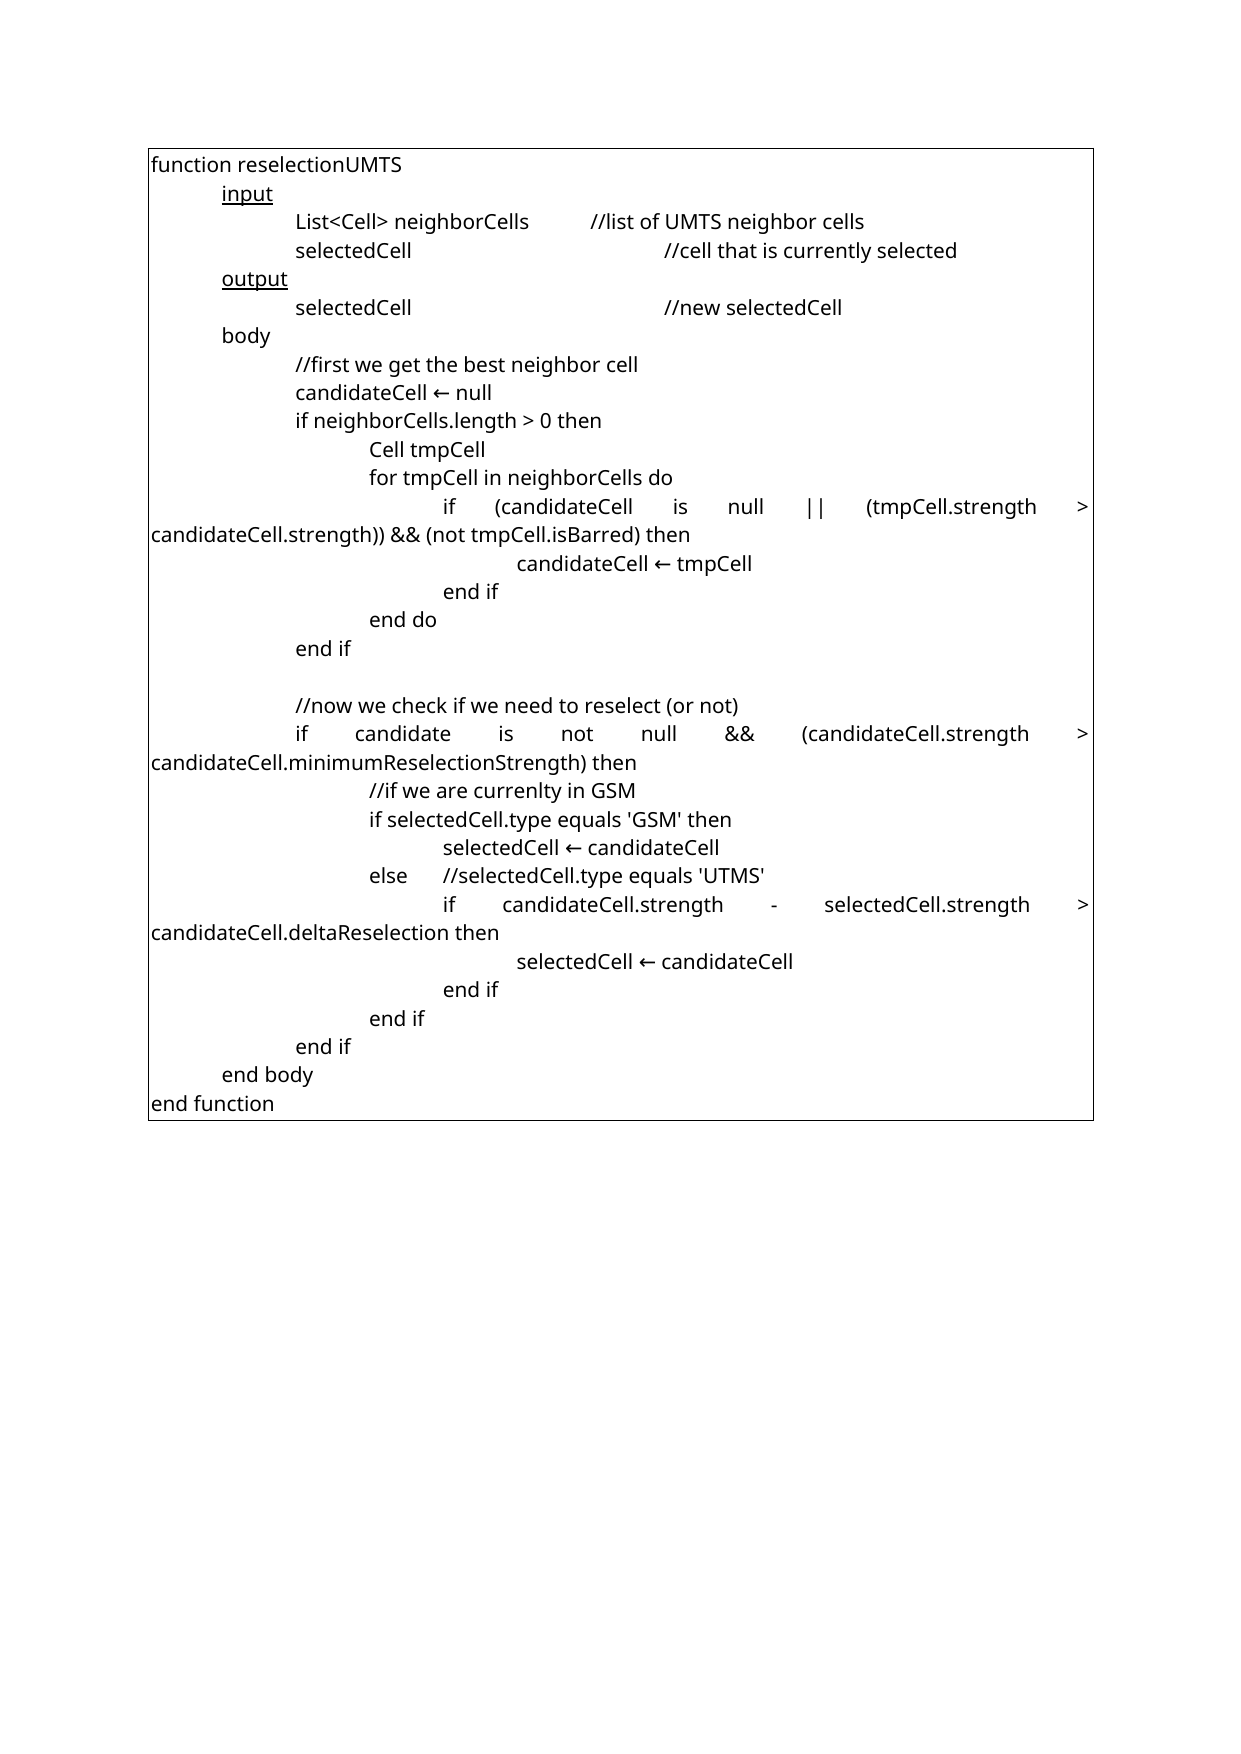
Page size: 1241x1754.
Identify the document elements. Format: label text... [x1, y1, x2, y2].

text //now we check if we need to reselect (or not) [149, 688, 1093, 716]
text end if [149, 631, 1093, 662]
text else //selectedCell.type equals 'UTMS' [149, 858, 1093, 887]
text body [149, 318, 1093, 347]
text end if [149, 972, 1093, 1001]
text if neighborCells.length > 0 then [149, 403, 1093, 432]
text candidateCell ← null [149, 375, 1093, 403]
text if selectedCell.type equals 'GSM' then [149, 802, 1093, 830]
text if (candidateCell is null || (tmpCell.strength > candidateCell.strength)) && (not tmpCell.isBarred) then [149, 489, 1093, 546]
text end do [149, 603, 1093, 631]
text candidateCell ← tmpCell [149, 546, 1093, 574]
text //if we are currenlty in GSM [149, 773, 1093, 802]
text Cell tmpCell [149, 432, 1093, 460]
text function reselectionUMTS [149, 149, 1093, 176]
text List<Cell> neighborCells //list of UMTS neighbor cells [149, 204, 1093, 233]
text end if [149, 1029, 1093, 1058]
text //first we get the best neighbor cell [149, 347, 1093, 375]
text end body [149, 1058, 1093, 1086]
text if candidate is not null && (candidateCell.strength > candidateCell.minimumReselectionStrength) then [149, 716, 1093, 773]
text end function [149, 1086, 1093, 1120]
text end if [149, 574, 1093, 603]
text selectedCell ← candidateCell [149, 830, 1093, 858]
text selectedCell //cell that is currently selected [149, 233, 1093, 261]
text if candidateCell.strength - selectedCell.strength > candidateCell.deltaReselection then [149, 887, 1093, 944]
text end if [149, 1001, 1093, 1029]
text selectedCell //new selectedCell [149, 290, 1093, 318]
text for tmpCell in neighborCells do [149, 460, 1093, 489]
text output [149, 261, 1093, 290]
text selectedCell ← candidateCell [149, 944, 1093, 972]
text input [149, 176, 1093, 204]
